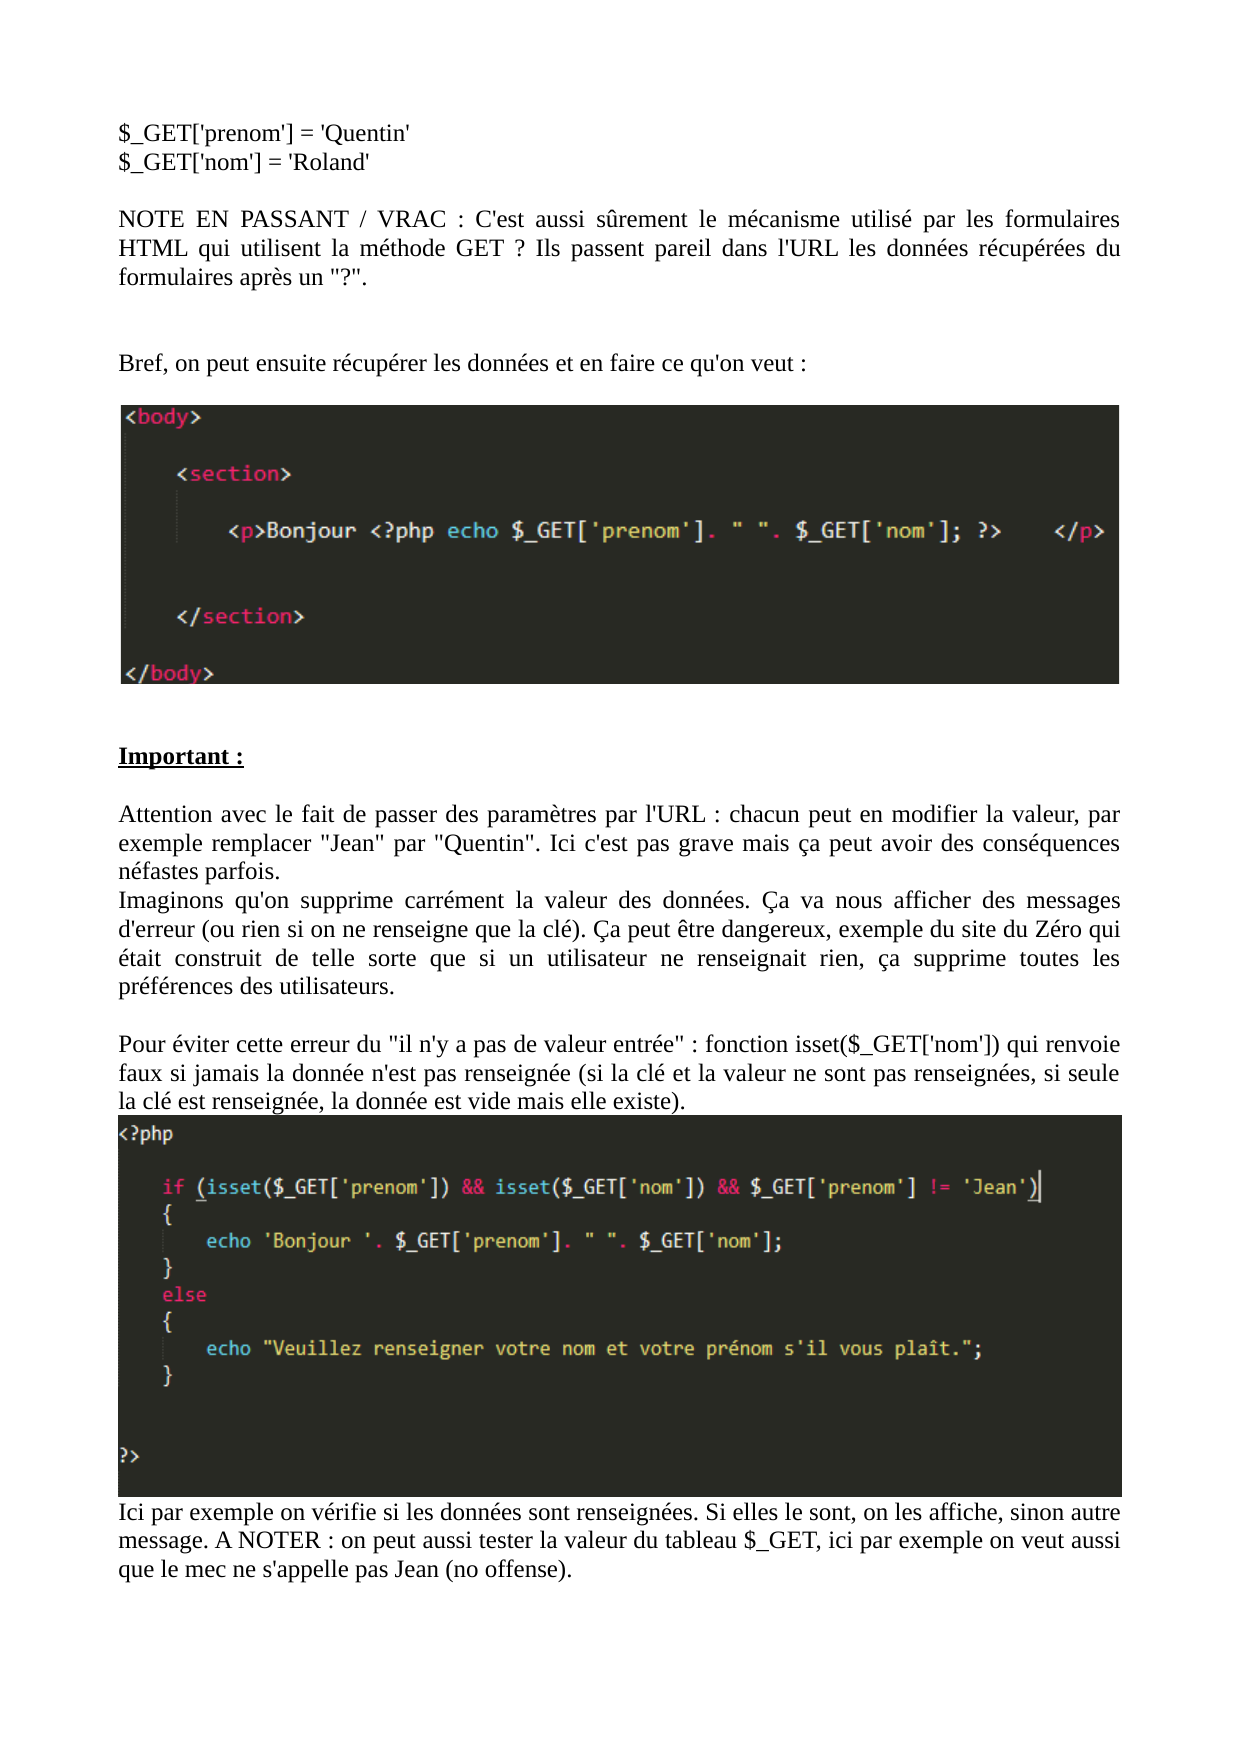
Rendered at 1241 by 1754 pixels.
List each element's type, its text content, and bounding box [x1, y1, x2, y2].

text NOTE EN PASSANT / VRAC : C'est aussi sûrement le mécanisme utilisé par les formulaires HTML qui utilisent la méthode GET ? Ils passent pareil dans l'URL les données récupérées du formulaires après un "?". [118, 204, 1122, 291]
text Ici par exemple on vérifie si les données sont renseignées. Si elles le sont, on les affiche, sinon autre message. A NOTER : on peut aussi tester la valeur du tableau $_GET, ici par exemple on veut aussi que le mec ne s'appelle pas Jean (no offense). [118, 1497, 1122, 1583]
text $_GET['prenom'] = 'Quentin' [118, 118, 1122, 147]
text $_GET['nom'] = 'Roland' [118, 147, 1122, 176]
text Pour éviter cette erreur du "il n'y a pas de valeur entrée" : fonction isset($_GET['nom']) qui renvoie faux si jamais la donnée n'est pas renseignée (si la clé et la valeur ne sont pas renseignées, si seule la clé est renseignée, la donnée est vide mais elle existe). [118, 1029, 1122, 1115]
text Important : [118, 741, 1122, 770]
text Attention avec le fait de passer des paramètres par l'URL : chacun peut en modifier la valeur, par exemple remplacer "Jean" par "Quentin". Ici c'est pas grave mais ça peut avoir des conséquences néfastes parfois. [118, 799, 1122, 885]
text Imaginons qu'on supprime carrément la valeur des données. Ça va nous afficher des messages d'erreur (ou rien si on ne renseigne que la clé). Ça peut être dangereux, exemple du site du Zéro qui était construit de telle sorte que si un utilisateur ne renseignait rien, ça supprime toutes les préférences des utilisateurs. [118, 885, 1122, 1000]
text Bref, on peut ensuite récupérer les données et en faire ce qu'on veut : [118, 348, 1122, 377]
